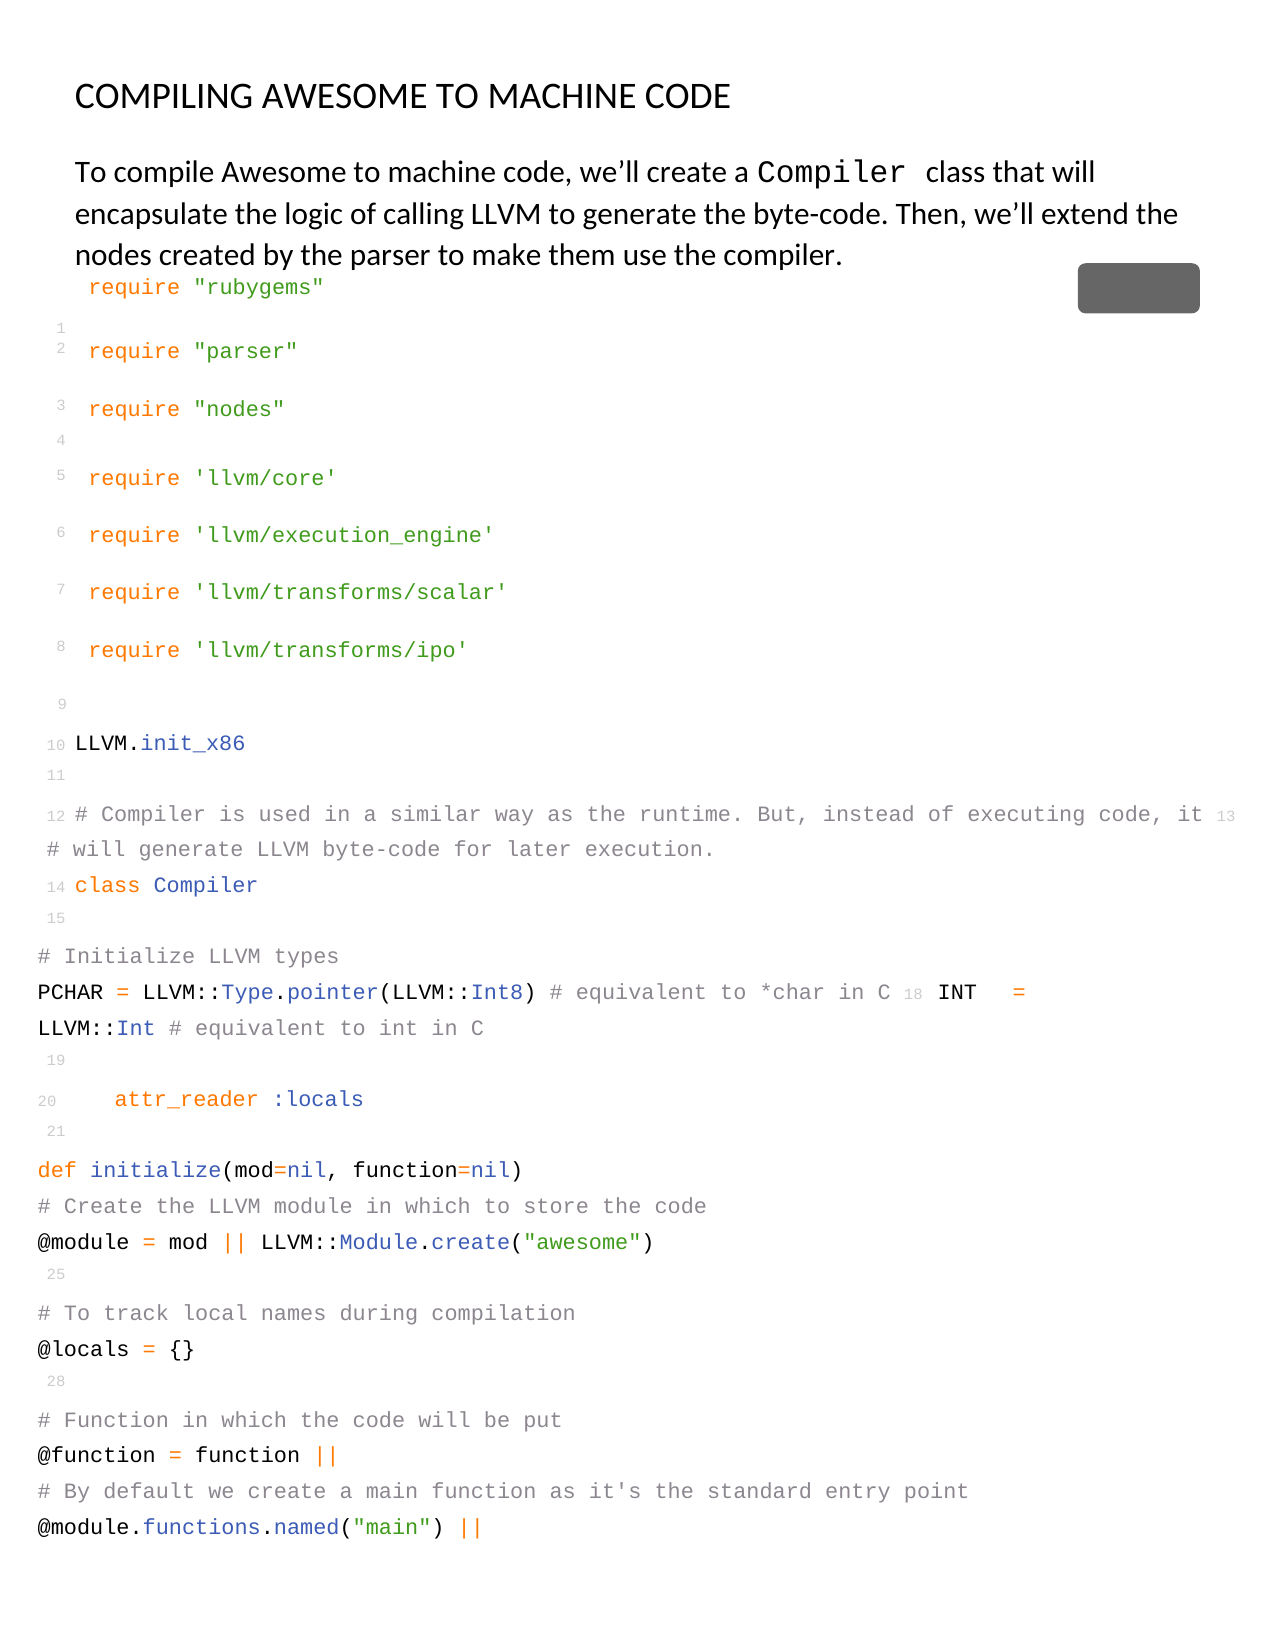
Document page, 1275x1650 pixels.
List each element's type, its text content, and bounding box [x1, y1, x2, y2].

table_cell require 'llvm/core' [88, 467, 1090, 524]
list # Function in which the code will be put [0, 1409, 1236, 1434]
table_cell require 'llvm/transforms/scalar' [88, 582, 1090, 639]
table_cell [1090, 467, 1200, 524]
text 15 [46, 910, 1275, 928]
table_cell 2 [56, 340, 88, 398]
table_header 1 [56, 276, 88, 340]
table_cell 5 [56, 467, 88, 524]
list # Initialize LLVM types [0, 946, 1111, 970]
table_cell [1090, 582, 1200, 639]
list @module.functions.named("main") || [0, 1516, 1236, 1541]
table_cell require "parser" [88, 340, 1090, 398]
list # By default we create a main function as it's the standard entry point [0, 1480, 1236, 1505]
list def initialize(mod=nil, function=nil) [0, 1159, 1236, 1184]
text 10 LLVM.init_x86 [46, 732, 1275, 756]
table_cell [1090, 398, 1200, 467]
table_cell 3 4 [56, 398, 88, 467]
list @locals = {} [0, 1338, 1234, 1363]
table_cell [1090, 340, 1200, 398]
list PCHAR = LLVM::Type.pointer(LLVM::Int8) # equivalent to *char in C 18 INT = LLVM::Int # equivalent to int in C [0, 981, 1111, 1042]
table_cell [1090, 639, 1200, 696]
table_cell require "nodes" [88, 398, 1090, 467]
table_cell [1090, 524, 1200, 582]
text 25 [46, 1266, 1275, 1284]
table_cell 6 [56, 524, 88, 582]
text 11 [46, 767, 1275, 785]
table_cell require 'llvm/transforms/ipo' [88, 639, 1090, 696]
table_cell require 'llvm/execution_engine' [88, 524, 1090, 582]
text 9 [57, 696, 1275, 714]
text 20 attr_reader :locals [37, 1088, 1275, 1113]
text To compile Awesome to machine code, we’ll create a Compiler class that will encapsulate the logic of calling LLVM to generate the byte-code. Then, we’ll extend the nodes created by the parser to make them use the compiler. [74, 152, 1195, 273]
text 21 [46, 1124, 1275, 1141]
list @module = mod || LLVM::Module.create("awesome") [0, 1231, 1236, 1256]
text 19 [46, 1053, 1275, 1070]
text 12 # Compiler is used in a similar way as the runtime. But, instead of executing code, it 13 # will generate LLVM byte-code for later execution. [46, 803, 1236, 863]
text 28 [46, 1373, 1275, 1391]
list # To track local names during compilation [0, 1302, 1234, 1327]
list @function = function || [0, 1445, 1236, 1469]
table_cell 7 [56, 582, 88, 639]
text 14 class Compiler [46, 874, 1275, 899]
subtitle COMPILING AWESOME TO MACHINE CODE [74, 72, 1217, 117]
table_header compiler.rb [1090, 309, 1200, 340]
table_cell 8 [56, 639, 88, 696]
table_header require "rubygems" [88, 276, 1090, 340]
list # Create the LLVM module in which to store the code [0, 1195, 1236, 1220]
